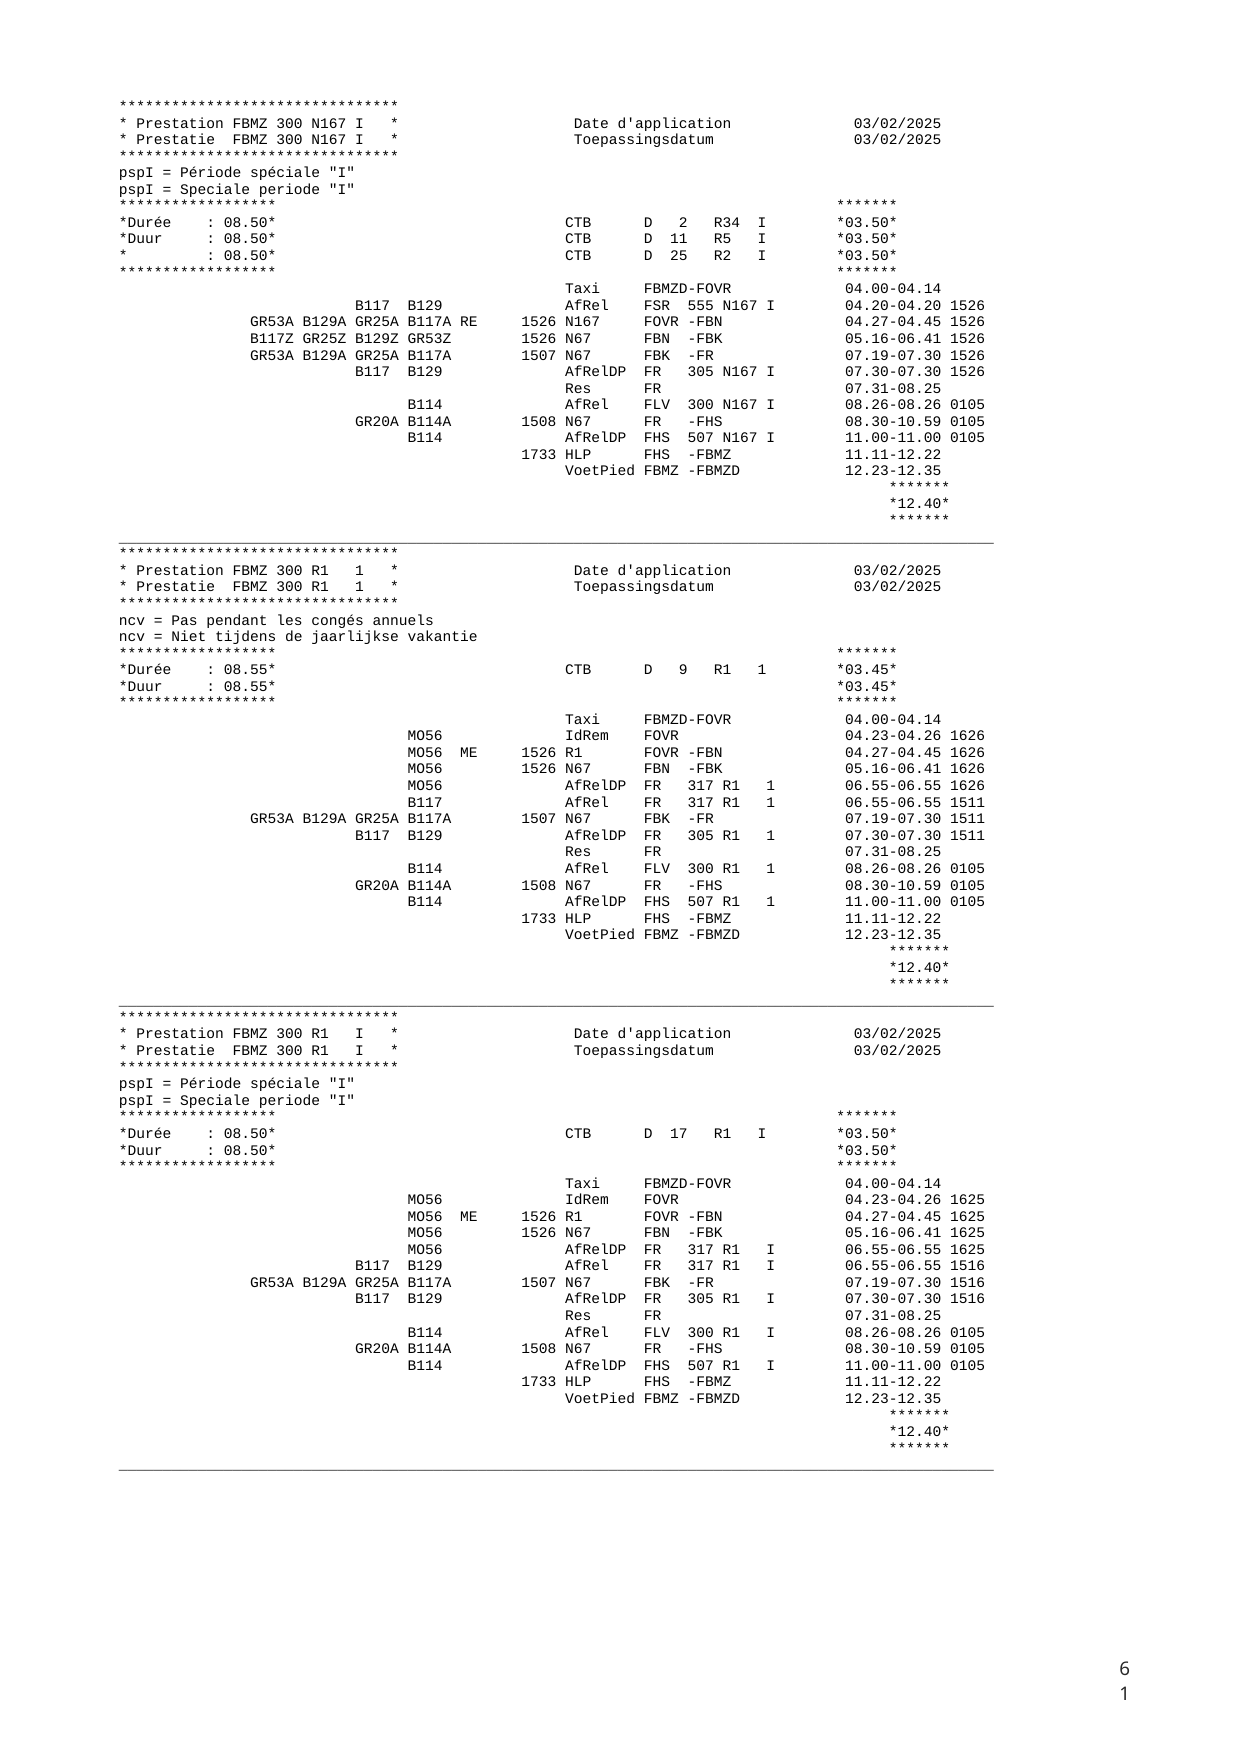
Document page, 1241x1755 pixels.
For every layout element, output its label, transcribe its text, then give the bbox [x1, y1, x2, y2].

text ******************************** * Prestation FBMZ 300 R1 I * Date d'application 03/02/2025 * Prestatie FBMZ 300 R1 I * Toepassingsdatum 03/02/2025 ******************************** pspI = Période spéciale "I" pspI = Speciale periode "I" ****************** ******* *Durée : 08.50* CTB D 17 R1 I *03.50* *Duur : 08.50* *03.50* ****************** ******* Taxi FBMZD-FOVR 04.00-04.14 MO56 IdRem FOVR 04.23-04.26 1625 MO56 ME 1526 R1 FOVR -FBN 04.27-04.45 1625 MO56 1526 N67 FBN -FBK 05.16-06.41 1625 MO56 AfRelDP FR 317 R1 I 06.55-06.55 1625 B117 B129 AfRel FR 317 R1 I 06.55-06.55 1516 GR53A B129A GR25A B117A 1507 N67 FBK -FR 07.19-07.30 1516 B117 B129 AfRelDP FR 305 R1 I 07.30-07.30 1516 Res FR 07.31-08.25 B114 AfRel FLV 300 R1 I 08.26-08.26 0105 GR20A B114A 1508 N67 FR -FHS 08.30-10.59 0105 B114 AfRelDP FHS 507 R1 I 11.00-11.00 0105 1733 HLP FHS -FBMZ 11.11-12.22 VoetPied FBMZ -FBMZD 12.23-12.35 ******* *12.40* ******* ____________________________________________________________________________________________________ [119, 1010, 1122, 1474]
text ******************************** * Prestation FBMZ 300 N167 I * Date d'application 03/02/2025 * Prestatie FBMZ 300 N167 I * Toepassingsdatum 03/02/2025 ******************************** pspI = Période spéciale "I" pspI = Speciale periode "I" ****************** ******* *Durée : 08.50* CTB D 2 R34 I *03.50* *Duur : 08.50* CTB D 11 R5 I *03.50* * : 08.50* CTB D 25 R2 I *03.50* ****************** ******* Taxi FBMZD-FOVR 04.00-04.14 B117 B129 AfRel FSR 555 N167 I 04.20-04.20 1526 GR53A B129A GR25A B117A RE 1526 N167 FOVR -FBN 04.27-04.45 1526 B117Z GR25Z B129Z GR53Z 1526 N67 FBN -FBK 05.16-06.41 1526 GR53A B129A GR25A B117A 1507 N67 FBK -FR 07.19-07.30 1526 B117 B129 AfRelDP FR 305 N167 I 07.30-07.30 1526 Res FR 07.31-08.25 B114 AfRel FLV 300 N167 I 08.26-08.26 0105 GR20A B114A 1508 N67 FR -FHS 08.30-10.59 0105 B114 AfRelDP FHS 507 N167 I 11.00-11.00 0105 1733 HLP FHS -FBMZ 11.11-12.22 VoetPied FBMZ -FBMZD 12.23-12.35 ******* *12.40* ******* ____________________________________________________________________________________________________ [119, 99, 1122, 546]
text ******************************** * Prestation FBMZ 300 R1 1 * Date d'application 03/02/2025 * Prestatie FBMZ 300 R1 1 * Toepassingsdatum 03/02/2025 ******************************** ncv = Pas pendant les congés annuels ncv = Niet tijdens de jaarlijkse vakantie ****************** ******* *Durée : 08.55* CTB D 9 R1 1 *03.45* *Duur : 08.55* *03.45* ****************** ******* Taxi FBMZD-FOVR 04.00-04.14 MO56 IdRem FOVR 04.23-04.26 1626 MO56 ME 1526 R1 FOVR -FBN 04.27-04.45 1626 MO56 1526 N67 FBN -FBK 05.16-06.41 1626 MO56 AfRelDP FR 317 R1 1 06.55-06.55 1626 B117 AfRel FR 317 R1 1 06.55-06.55 1511 GR53A B129A GR25A B117A 1507 N67 FBK -FR 07.19-07.30 1511 B117 B129 AfRelDP FR 305 R1 1 07.30-07.30 1511 Res FR 07.31-08.25 B114 AfRel FLV 300 R1 1 08.26-08.26 0105 GR20A B114A 1508 N67 FR -FHS 08.30-10.59 0105 B114 AfRelDP FHS 507 R1 1 11.00-11.00 0105 1733 HLP FHS -FBMZ 11.11-12.22 VoetPied FBMZ -FBMZD 12.23-12.35 ******* *12.40* ******* ____________________________________________________________________________________________________ [119, 546, 1122, 1010]
